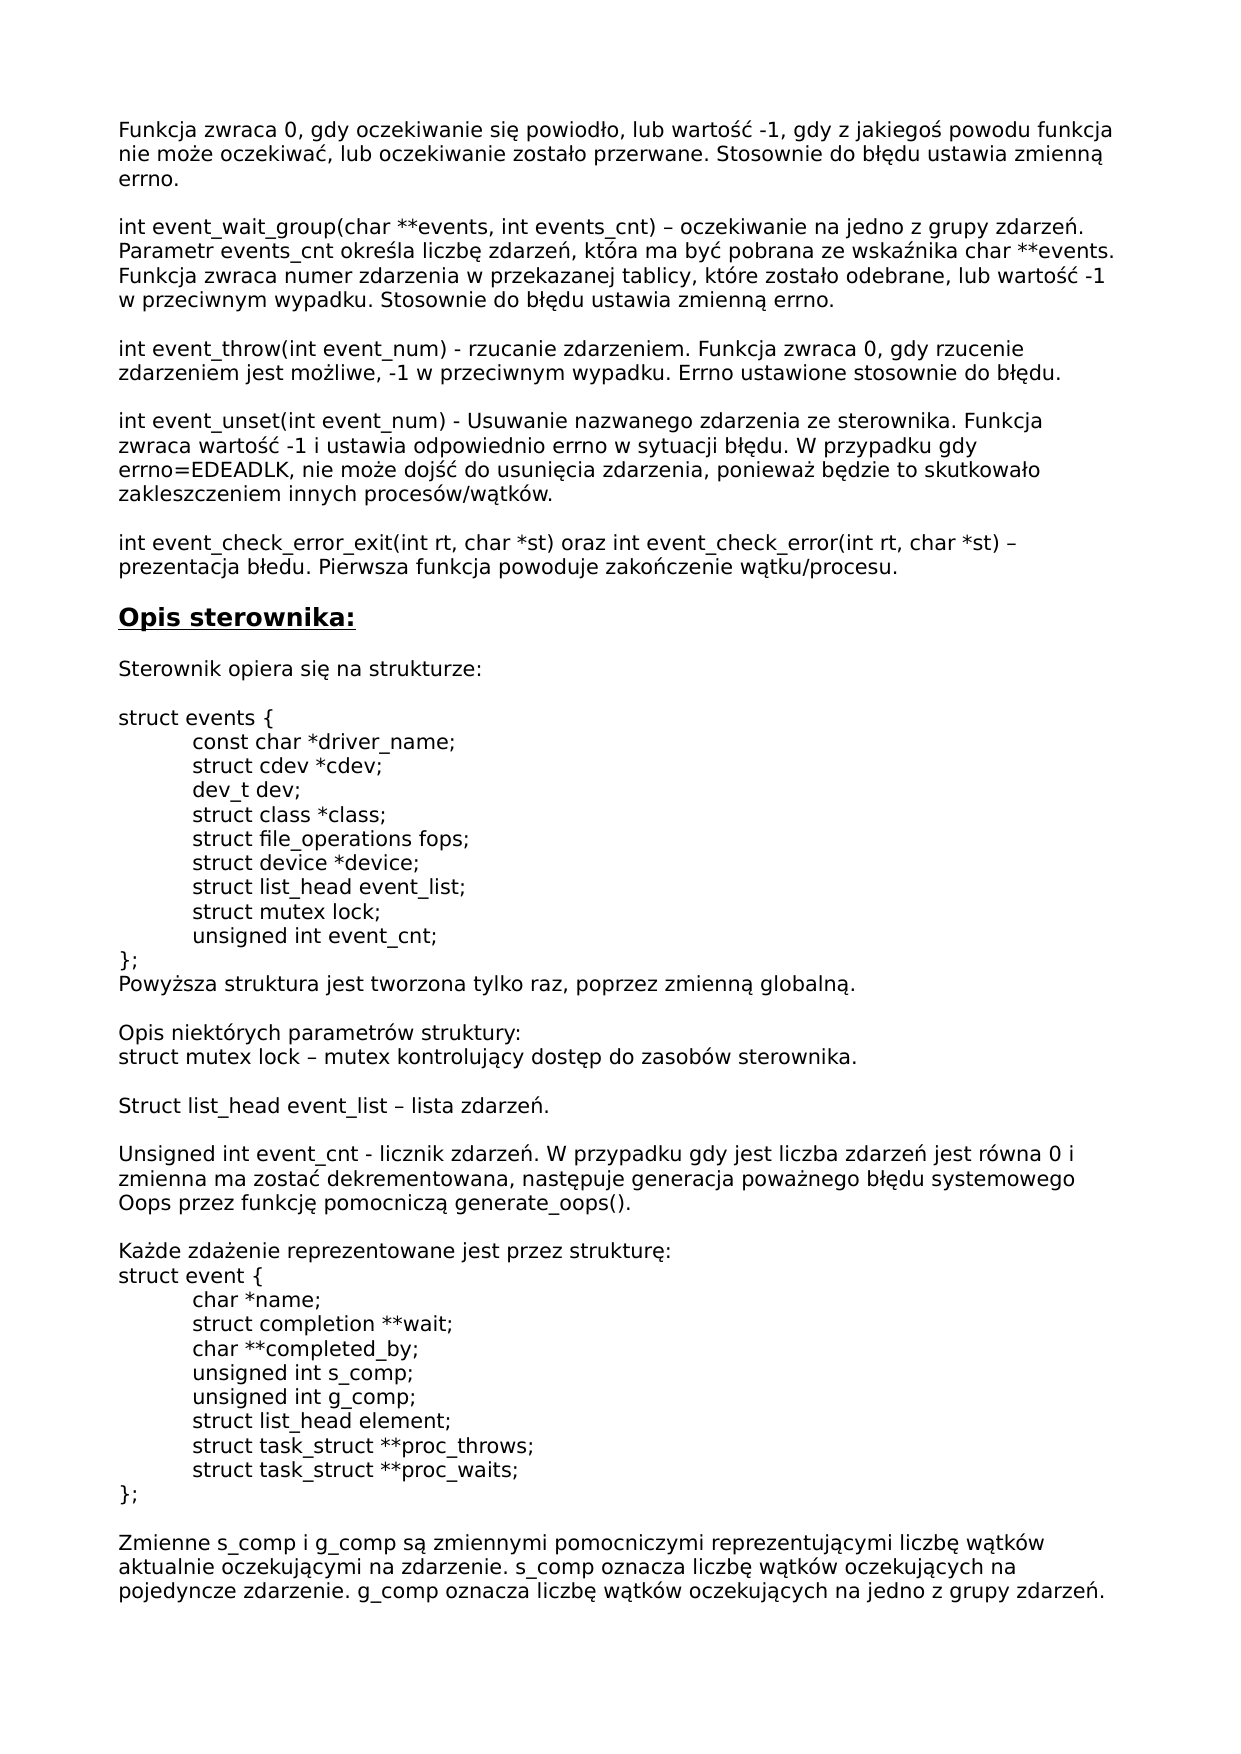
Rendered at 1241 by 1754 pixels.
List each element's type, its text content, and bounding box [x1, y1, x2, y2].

text struct list_head event_list; [118, 875, 1122, 900]
text dev_t dev; [118, 778, 1122, 803]
text struct mutex lock – mutex kontrolujący dostęp do zasobów sterownika. [118, 1045, 1122, 1069]
text struct event { [118, 1264, 1122, 1288]
text struct class *class; [118, 803, 1122, 827]
text Każde zdażenie reprezentowane jest przez strukturę: [118, 1239, 1122, 1264]
text Funkcja zwraca numer zdarzenia w przekazanej tablicy, które zostało odebrane, lub wartość -1 w przeciwnym wypadku. Stosownie do błędu ustawia zmienną errno. [118, 264, 1122, 312]
text char **completed_by; [118, 1337, 1122, 1361]
text struct file_operations fops; [118, 827, 1122, 851]
text Funkcja zwraca 0, gdy oczekiwanie się powiodło, lub wartość -1, gdy z jakiegoś powodu funkcja nie może oczekiwać, lub oczekiwanie zostało przerwane. Stosownie do błędu ustawia zmienną errno. [118, 118, 1122, 191]
text struct device *device; [118, 851, 1122, 875]
text Struct list_head event_list – lista zdarzeń. [118, 1094, 1122, 1118]
text struct events { [118, 706, 1122, 730]
text Powyższa struktura jest tworzona tylko raz, poprzez zmienną globalną. [118, 972, 1122, 997]
text int event_unset(int event_num) - Usuwanie nazwanego zdarzenia ze sterownika. Funkcja zwraca wartość -1 i ustawia odpowiednio errno w sytuacji błędu. W przypadku gdy errno=EDEADLK, nie może dojść do usunięcia zdarzenia, ponieważ będzie to skutkowało zakleszczeniem innych procesów/wątków. [118, 409, 1122, 506]
text unsigned int s_comp; [118, 1361, 1122, 1385]
text struct mutex lock; [118, 900, 1122, 924]
text const char *driver_name; [118, 730, 1122, 754]
text int event_check_error_exit(int rt, char *st) oraz int event_check_error(int rt, char *st) – prezentacja błedu. Pierwsza funkcja powoduje zakończenie wątku/procesu. [118, 531, 1122, 579]
text struct completion **wait; [118, 1312, 1122, 1337]
text }; [118, 1482, 1122, 1506]
text unsigned int event_cnt; [118, 924, 1122, 948]
text }; [118, 948, 1122, 972]
text unsigned int g_comp; [118, 1385, 1122, 1409]
text Opis sterownika: [118, 603, 1122, 633]
text int event_throw(int event_num) - rzucanie zdarzeniem. Funkcja zwraca 0, gdy rzucenie zdarzeniem jest możliwe, -1 w przeciwnym wypadku. Errno ustawione stosownie do błędu. [118, 337, 1122, 385]
text Opis niektórych parametrów struktury: [118, 1021, 1122, 1045]
text struct task_struct **proc_waits; [118, 1458, 1122, 1482]
text Unsigned int event_cnt - licznik zdarzeń. W przypadku gdy jest liczba zdarzeń jest równa 0 i zmienna ma zostać dekrementowana, następuje generacja poważnego błędu systemowego Oops przez funkcję pomocniczą generate_oops(). [118, 1142, 1122, 1215]
text Zmienne s_comp i g_comp są zmiennymi pomocniczymi reprezentującymi liczbę wątków aktualnie oczekującymi na zdarzenie. s_comp oznacza liczbę wątków oczekujących na pojedyncze zdarzenie. g_comp oznacza liczbę wątków oczekujących na jedno z grupy zdarzeń. [118, 1531, 1122, 1603]
text struct list_head element; [118, 1409, 1122, 1434]
text struct cdev *cdev; [118, 754, 1122, 778]
text char *name; [118, 1288, 1122, 1312]
text int event_wait_group(char **events, int events_cnt) – oczekiwanie na jedno z grupy zdarzeń. Parametr events_cnt określa liczbę zdarzeń, która ma być pobrana ze wskaźnika char **events. [118, 215, 1122, 264]
text struct task_struct **proc_throws; [118, 1434, 1122, 1458]
text Sterownik opiera się na strukturze: [118, 657, 1122, 681]
